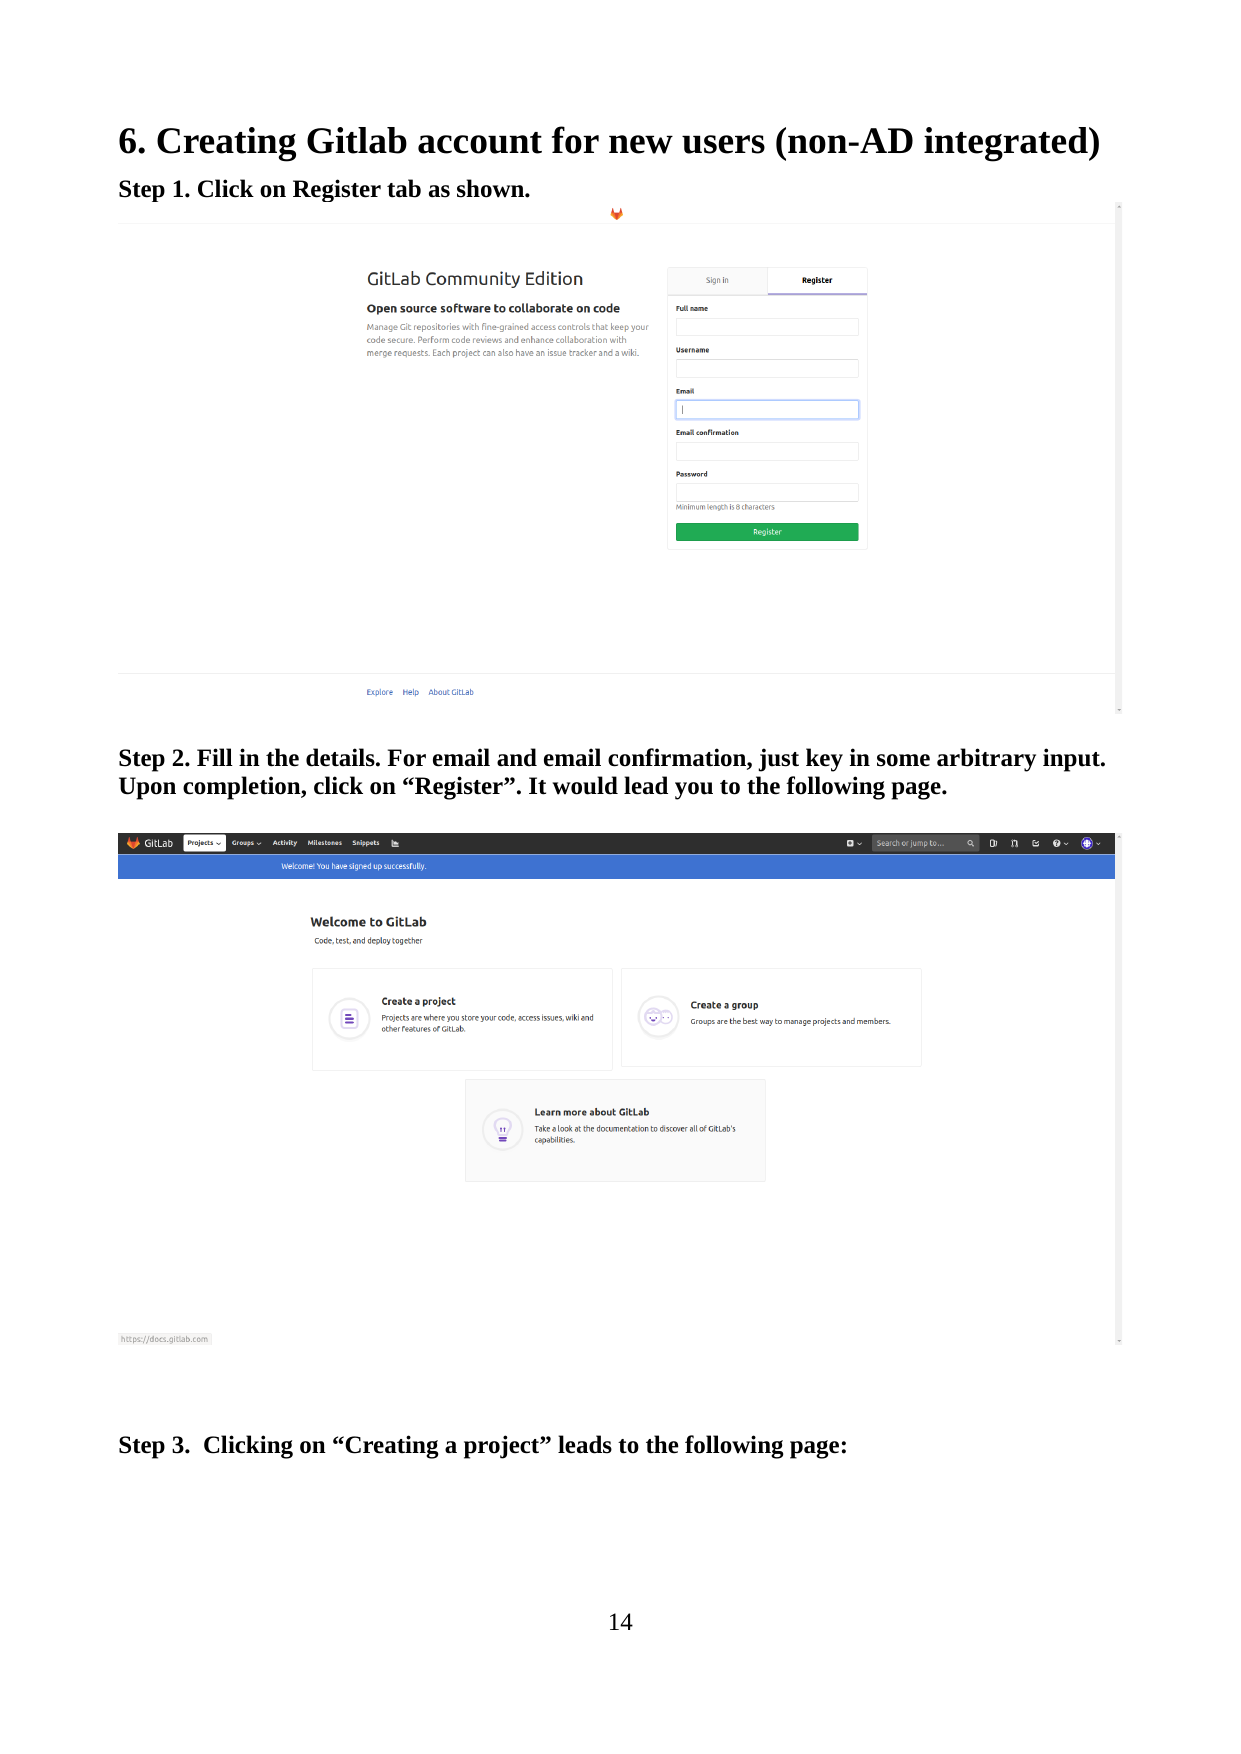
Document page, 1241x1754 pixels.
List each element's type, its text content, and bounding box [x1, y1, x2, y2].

text Step 3. Clicking on “Creating a project” leads to the following page: [118, 1430, 1122, 1459]
text Step 1. Click on Register tab as shown. [118, 174, 1122, 202]
subtitle 6. Creating Gitlab account for new users (non-AD integrated) [118, 118, 1122, 161]
picture [118, 833, 1123, 1345]
text Step 2. Fill in the details. For email and email confirmation, just key in some arbitrary input. Upon completion, click on “Register”. It would lead you to the following page. [118, 743, 1122, 800]
picture [118, 202, 1123, 714]
